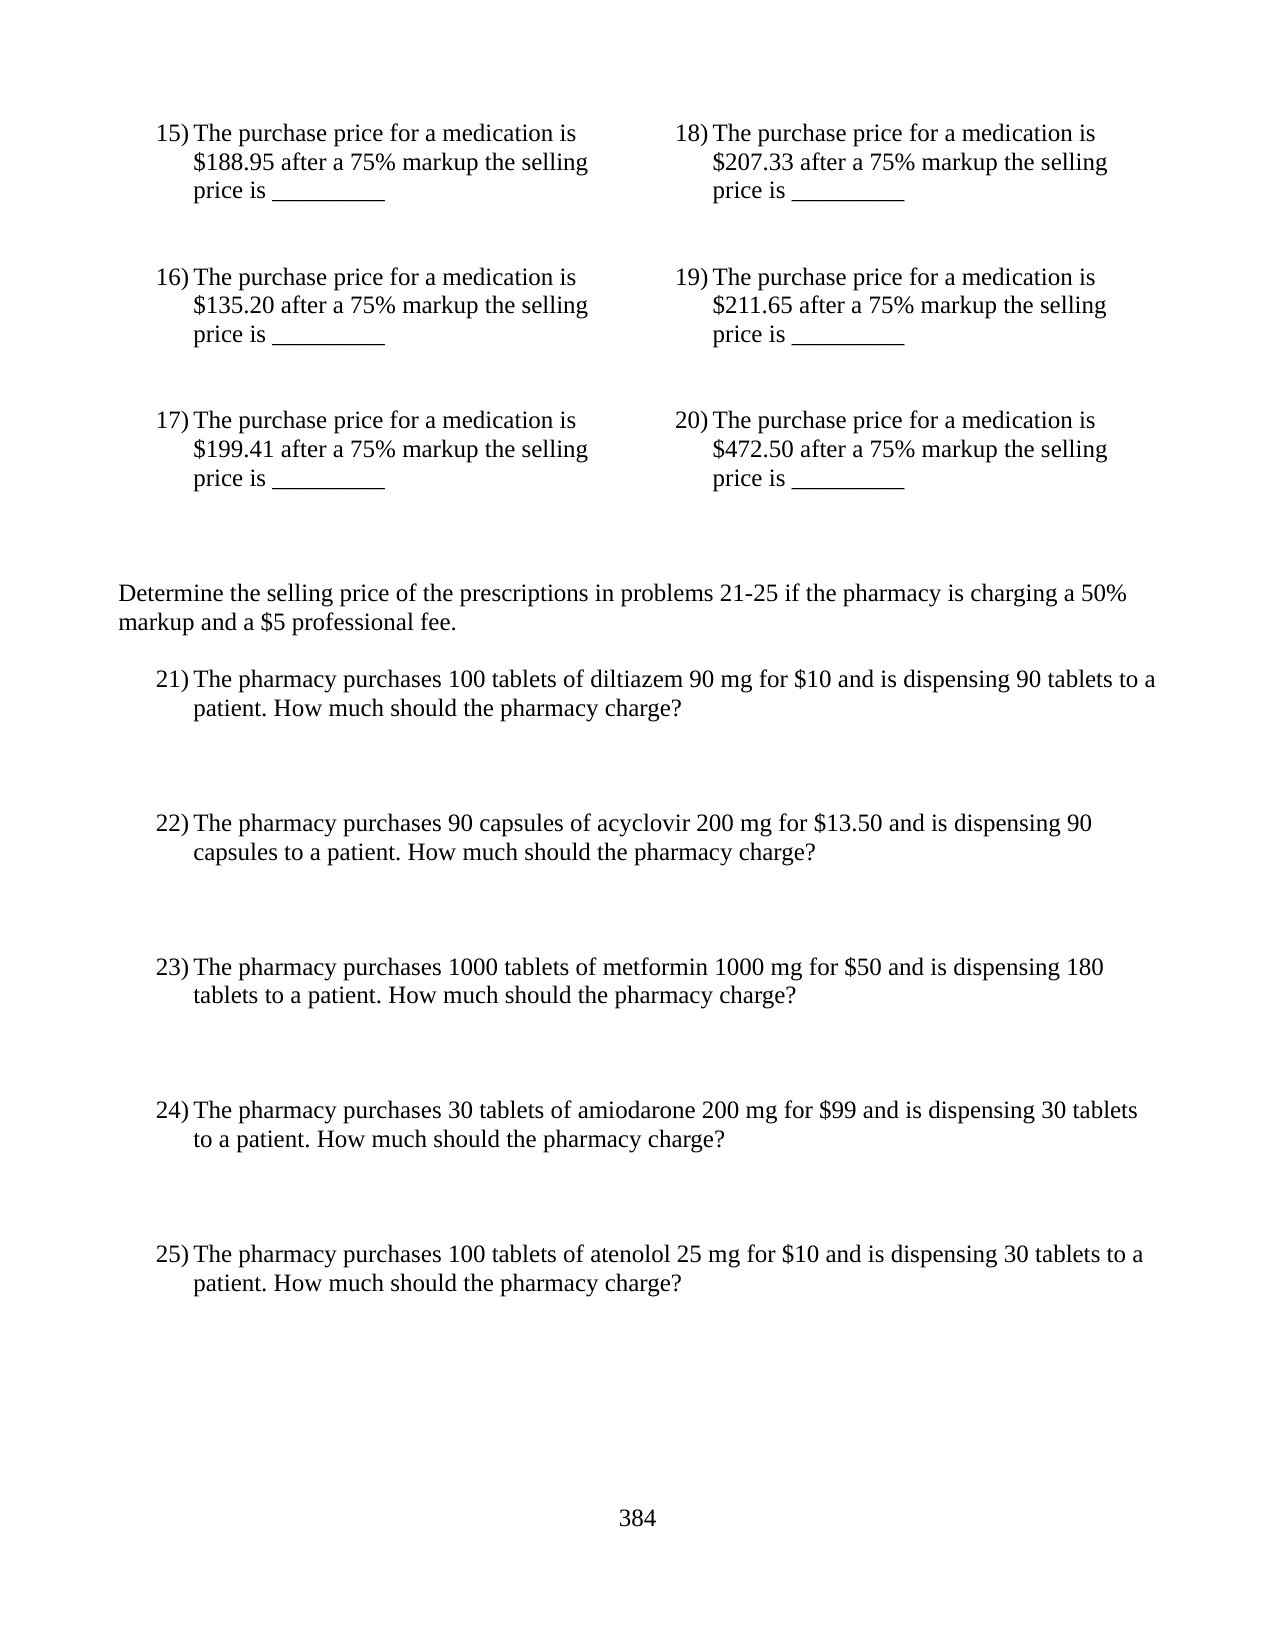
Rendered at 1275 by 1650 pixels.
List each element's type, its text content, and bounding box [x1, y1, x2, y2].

list The purchase price for a medication is $211.65 after a 75% markup the selling price is _________ [675, 262, 1157, 348]
list The purchase price for a medication is $472.50 after a 75% markup the selling price is _________ [675, 406, 1157, 492]
list The pharmacy purchases 1000 tablets of metformin 1000 mg for $50 and is dispensing 180 tablets to a patient. How much should the pharmacy charge? [156, 952, 1157, 1009]
list The purchase price for a medication is $199.41 after a 75% markup the selling price is _________ [156, 406, 637, 492]
list The purchase price for a medication is $188.95 after a 75% markup the selling price is _________ [156, 118, 637, 204]
list The pharmacy purchases 100 tablets of diltiazem 90 mg for $10 and is dispensing 90 tablets to a patient. How much should the pharmacy charge? [156, 664, 1157, 722]
list The pharmacy purchases 90 capsules of acyclovir 200 mg for $13.50 and is dispensing 90 capsules to a patient. How much should the pharmacy charge? [156, 808, 1157, 866]
text Determine the selling price of the prescriptions in problems 21-25 if the pharmacy is charging a 50% markup and a $5 professional fee. [118, 578, 1157, 636]
list The purchase price for a medication is $207.33 after a 75% markup the selling price is _________ [675, 118, 1157, 204]
list The pharmacy purchases 30 tablets of amiodarone 200 mg for $99 and is dispensing 30 tablets to a patient. How much should the pharmacy charge? [156, 1096, 1157, 1153]
list The pharmacy purchases 100 tablets of atenolol 25 mg for $10 and is dispensing 30 tablets to a patient. How much should the pharmacy charge? [156, 1239, 1157, 1297]
list The purchase price for a medication is $135.20 after a 75% markup the selling price is _________ [156, 262, 637, 348]
